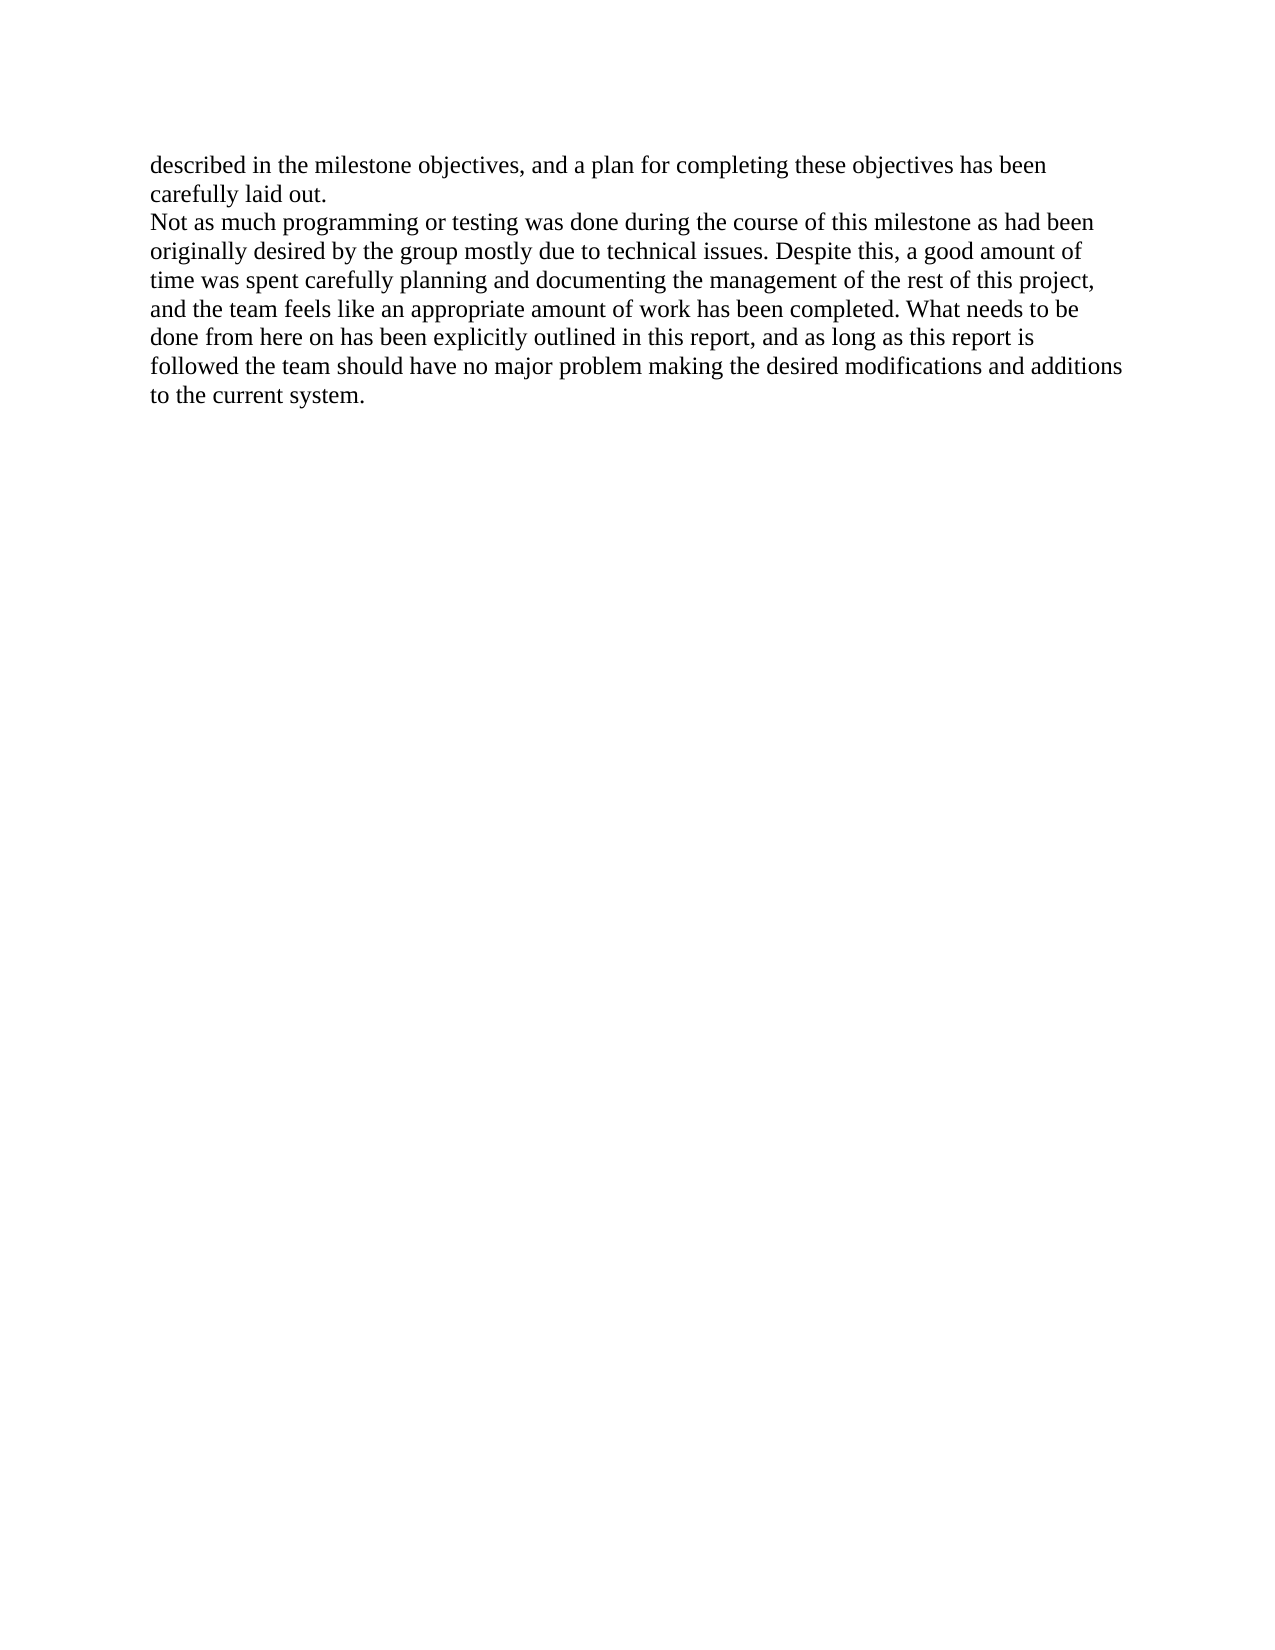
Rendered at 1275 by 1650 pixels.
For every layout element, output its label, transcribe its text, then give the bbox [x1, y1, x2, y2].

text described in the milestone objectives, and a plan for completing these objectives has been carefully laid out. [150, 150, 1125, 207]
text Not as much programming or testing was done during the course of this milestone as had been originally desired by the group mostly due to technical issues. Despite this, a good amount of time was spent carefully planning and documenting the management of the rest of this project, and the team feels like an appropriate amount of work has been completed. What needs to be done from here on has been explicitly outlined in this report, and as long as this report is followed the team should have no major problem making the desired modifications and additions to the current system. [150, 207, 1125, 409]
